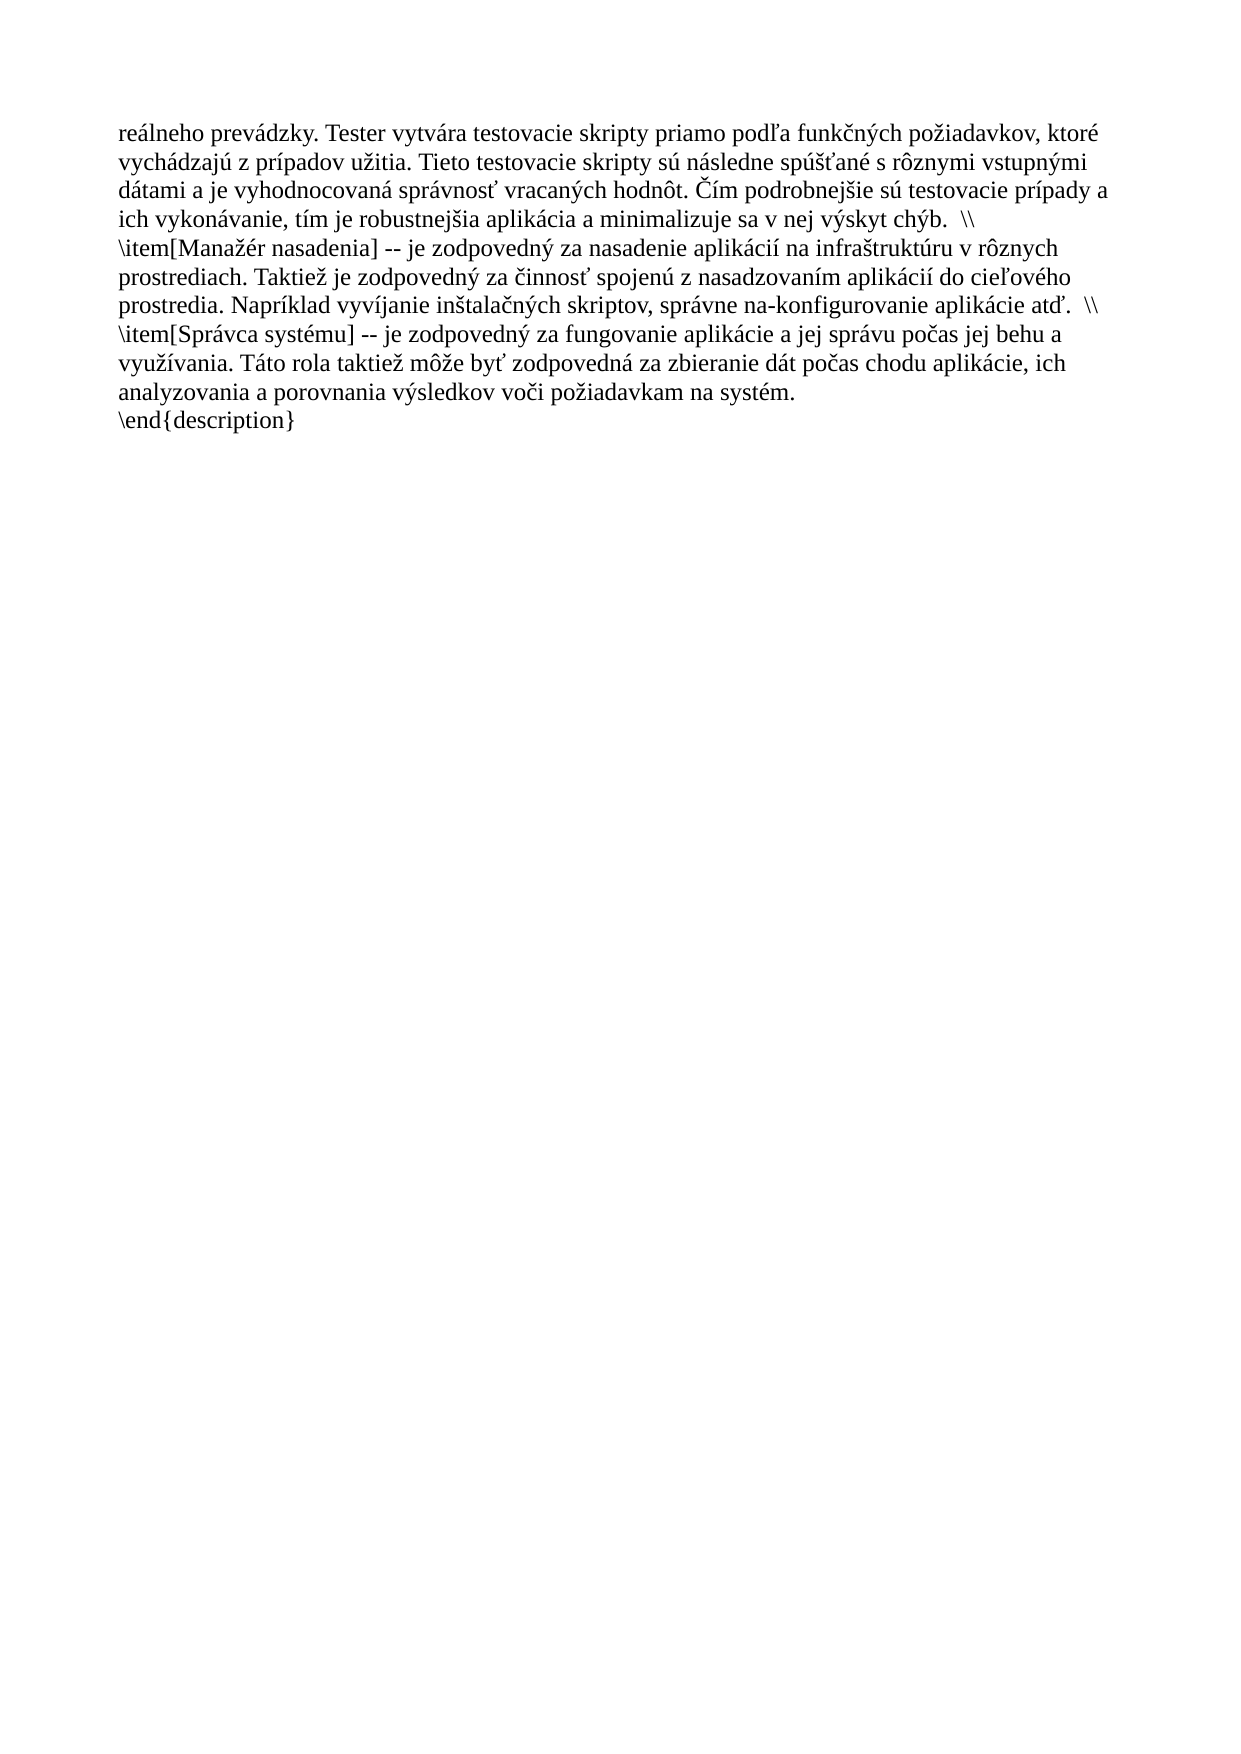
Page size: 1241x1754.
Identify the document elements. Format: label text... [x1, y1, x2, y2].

text \item[Manažér nasadenia] -- je zodpovedný za nasadenie aplikácií na infraštruktúru v rôznych prostrediach. Taktiež je zodpovedný za činnosť spojenú z nasadzovaním aplikácií do cieľového prostredia. Napríklad vyvíjanie inštalačných skriptov, správne na-konfigurovanie aplikácie atď. \\ [118, 233, 1122, 319]
text reálneho prevádzky. Tester vytvára testovacie skripty priamo podľa funkčných požiadavkov, ktoré vychádzajú z prípadov užitia. Tieto testovacie skripty sú následne spúšťané s rôznymi vstupnými dátami a je vyhodnocovaná správnosť vracaných hodnôt. Čím podrobnejšie sú testovacie prípady a ich vykonávanie, tím je robustnejšia aplikácia a minimalizuje sa v nej výskyt chýb. \\ [118, 118, 1122, 233]
text \item[Správca systému] -- je zodpovedný za fungovanie aplikácie a jej správu počas jej behu a využívania. Táto rola taktiež môže byť zodpovedná za zbieranie dát počas chodu aplikácie, ich analyzovania a porovnania výsledkov voči požiadavkam na systém. [118, 319, 1122, 406]
text \end{description} [118, 406, 1122, 434]
